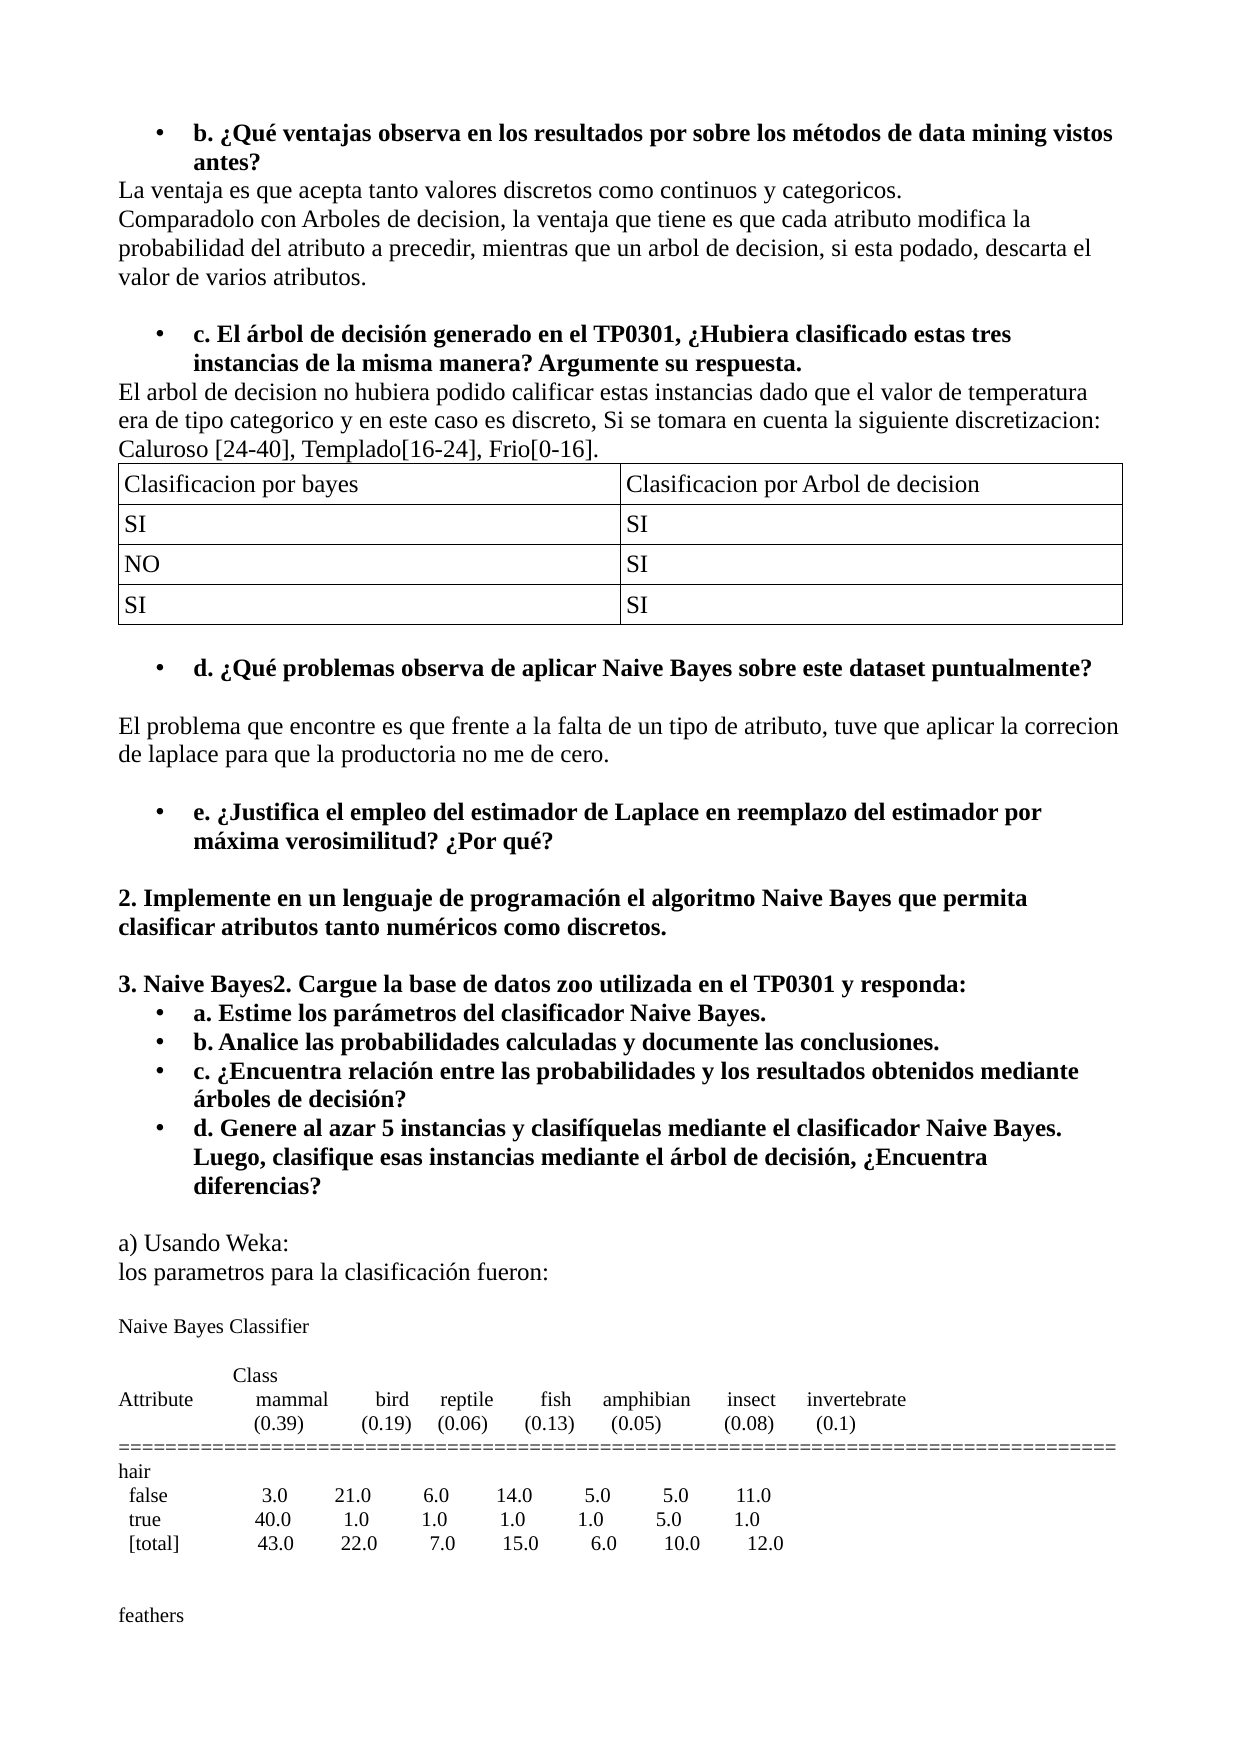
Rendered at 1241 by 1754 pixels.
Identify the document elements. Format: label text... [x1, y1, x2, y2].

text false 3.0 21.0 6.0 14.0 5.0 5.0 11.0 [118, 1483, 1122, 1507]
list b. Analice las probabilidades calculadas y documente las conclusiones. [156, 1027, 1122, 1056]
text (0.39) (0.19) (0.06) (0.13) (0.05) (0.08) (0.1) [118, 1411, 1122, 1435]
text La ventaja es que acepta tanto valores discretos como continuos y categoricos. [118, 176, 1122, 204]
text El arbol de decision no hubiera podido calificar estas instancias dado que el valor de temperatura era de tipo categorico y en este caso es discreto, Si se tomara en cuenta la siguiente discretizacion: [118, 377, 1122, 434]
list a. Estime los parámetros del clasificador Naive Bayes. [156, 998, 1122, 1027]
table_cell SI [621, 505, 1122, 544]
text Caluroso [24-40], Templado[16-24], Frio[0-16]. [118, 434, 1122, 463]
table_cell SI [621, 545, 1122, 584]
table_cell SI [119, 585, 620, 624]
list c. ¿Encuentra relación entre las probabilidades y los resultados obtenidos mediante árboles de decisión? [156, 1056, 1122, 1113]
text 2. Implemente en un lenguaje de programación el algoritmo Naive Bayes que permita clasificar atributos tanto numéricos como discretos. [118, 883, 1122, 941]
text Attribute mammal bird reptile fish amphibian insect invertebrate [118, 1387, 1122, 1411]
list c. El árbol de decisión generado en el TP0301, ¿Hubiera clasificado estas tres instancias de la misma manera? Argumente su respuesta. [156, 319, 1122, 377]
text hair [118, 1459, 1122, 1483]
text 3. Naive Bayes2. Cargue la base de datos zoo utilizada en el TP0301 y responda: [118, 969, 1122, 998]
text Class [118, 1363, 1122, 1387]
text Comparadolo con Arboles de decision, la ventaja que tiene es que cada atributo modifica la probabilidad del atributo a precedir, mientras que un arbol de decision, si esta podado, descarta el valor de varios atributos. [118, 204, 1122, 291]
table_cell SI [621, 585, 1122, 624]
list d. ¿Qué problemas observa de aplicar Naive Bayes sobre este dataset puntualmente? [156, 653, 1122, 682]
text a) Usando Weka: los parametros para la clasificación fueron: [118, 1228, 1122, 1286]
list e. ¿Justifica el empleo del estimador de Laplace en reemplazo del estimador por máxima verosimilitud? ¿Por qué? [156, 797, 1122, 854]
list d. Genere al azar 5 instancias y clasifíquelas mediante el clasificador Naive Bayes. Luego, clasifique esas instancias mediante el árbol de decisión, ¿Encuentra diferencias? [156, 1113, 1122, 1199]
table_header Clasificacion por bayes [119, 464, 620, 503]
table_cell NO [119, 545, 620, 584]
table_header Clasificacion por Arbol de decision [621, 464, 1122, 503]
text El problema que encontre es que frente a la falta de un tipo de atributo, tuve que aplicar la correcion de laplace para que la productoria no me de cero. [118, 711, 1122, 768]
text Naive Bayes Classifier [118, 1314, 1122, 1338]
text true 40.0 1.0 1.0 1.0 1.0 5.0 1.0 [118, 1507, 1122, 1531]
text feathers [118, 1603, 1122, 1627]
text ===================================================================================== [118, 1435, 1122, 1459]
table_cell SI [119, 505, 620, 544]
text [total] 43.0 22.0 7.0 15.0 6.0 10.0 12.0 [118, 1531, 1122, 1555]
list b. ¿Qué ventajas observa en los resultados por sobre los métodos de data mining vistos antes? [156, 118, 1122, 176]
